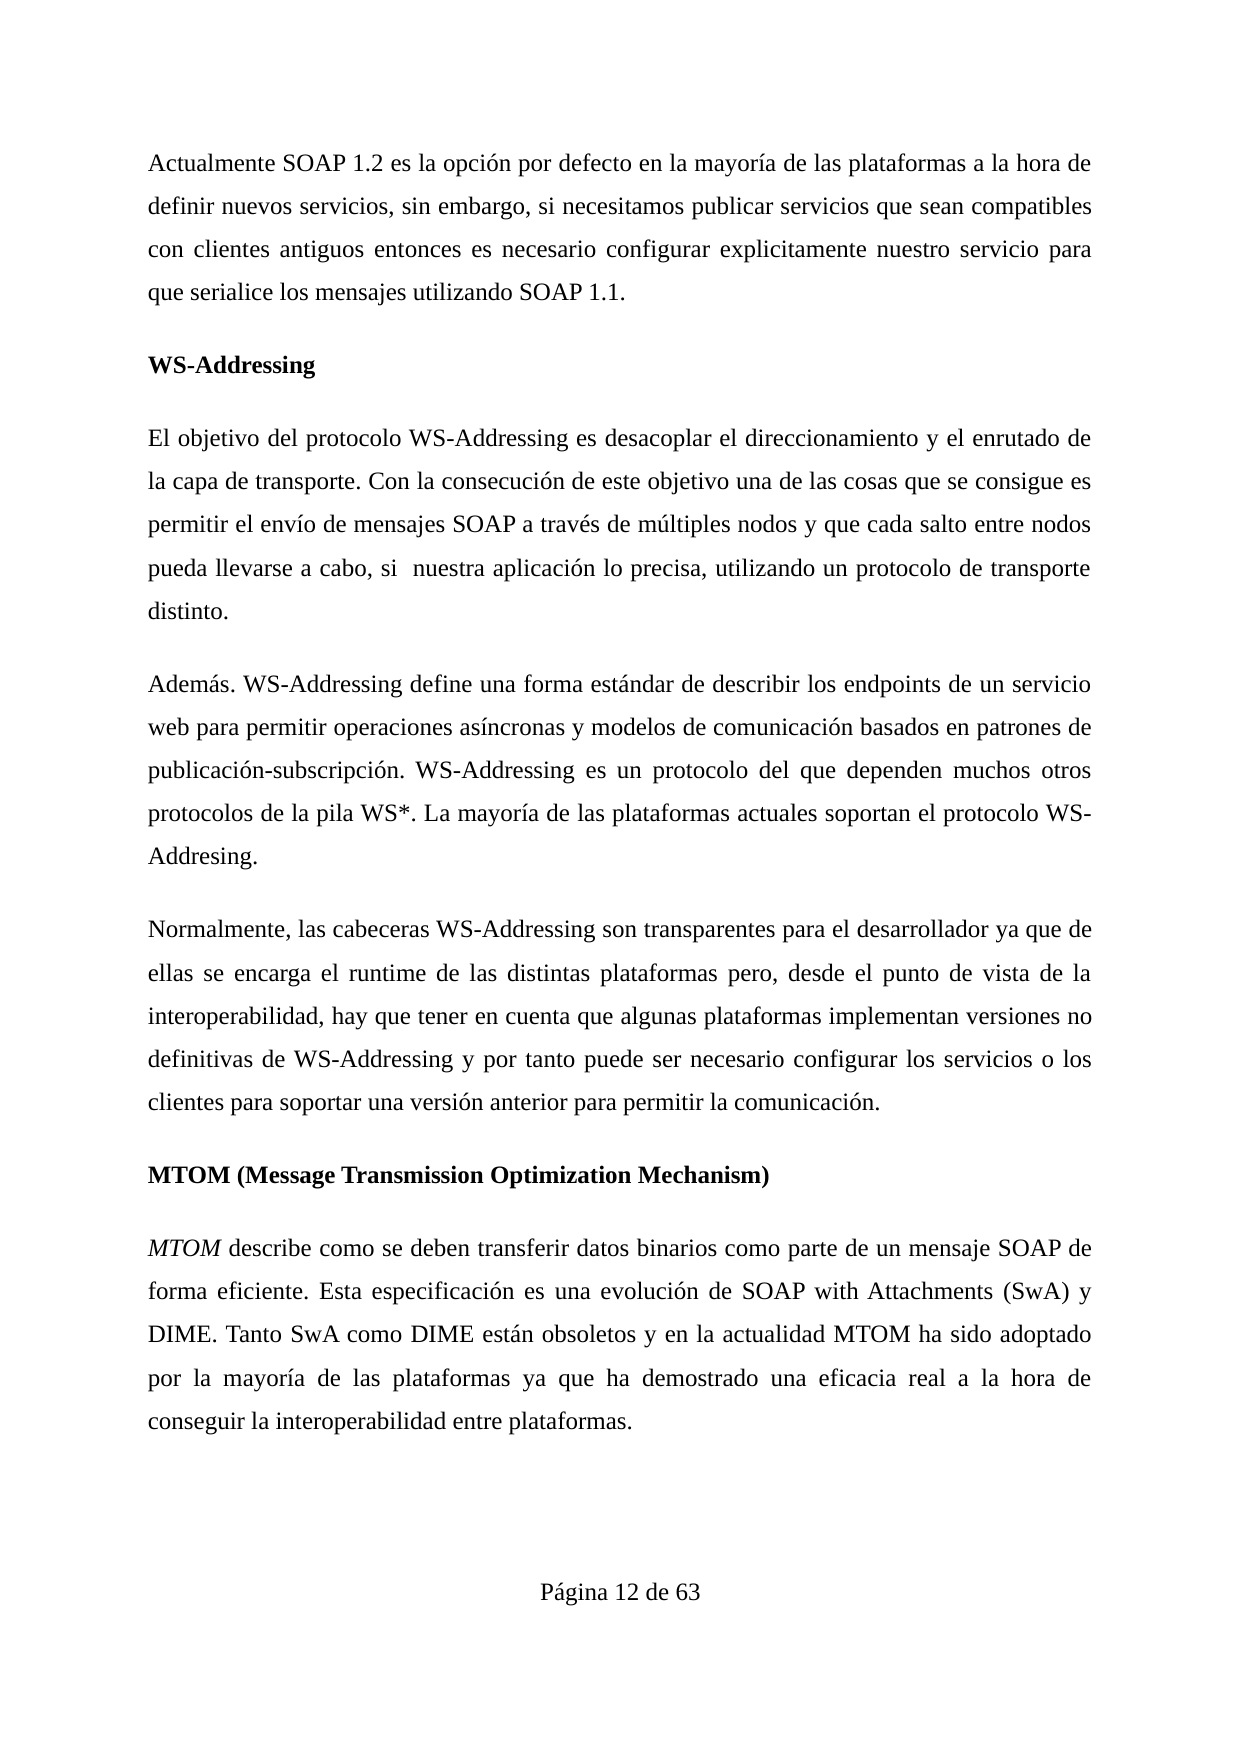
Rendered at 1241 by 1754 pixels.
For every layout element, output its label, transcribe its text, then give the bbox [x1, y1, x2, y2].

text Actualmente SOAP 1.2 es la opción por defecto en la mayoría de las plataformas a la hora de definir nuevos servicios, sin embargo, si necesitamos publicar servicios que sean compatibles con clientes antiguos entonces es necesario configurar explicitamente nuestro servicio para que serialice los mensajes utilizando SOAP 1.1. [148, 148, 1093, 306]
text El objetivo del protocolo WS-Addressing es desacoplar el direccionamiento y el enrutado de la capa de transporte. Con la consecución de este objetivo una de las cosas que se consigue es permitir el envío de mensajes SOAP a través de múltiples nodos y que cada salto entre nodos pueda llevarse a cabo, si nuestra aplicación lo precisa, utilizando un protocolo de transporte distinto. [148, 423, 1093, 624]
text WS-Addressing [148, 350, 1093, 379]
text Normalmente, las cabeceras WS-Addressing son transparentes para el desarrollador ya que de ellas se encarga el runtime de las distintas plataformas pero, desde el punto de vista de la interoperabilidad, hay que tener en cuenta que algunas plataformas implementan versiones no definitivas de WS-Addressing y por tanto puede ser necesario configurar los servicios o los clientes para soportar una versión anterior para permitir la comunicación. [148, 914, 1093, 1116]
text Además. WS-Addressing define una forma estándar de describir los endpoints de un servicio web para permitir operaciones asíncronas y modelos de comunicación basados en patrones de publicación-subscripción. WS-Addressing es un protocolo del que dependen muchos otros protocolos de la pila WS*. La mayoría de las plataformas actuales soportan el protocolo WS-Addresing. [148, 669, 1093, 870]
text MTOM (Message Transmission Optimization Mechanism) [148, 1160, 1093, 1189]
text MTOM describe como se deben transferir datos binarios como parte de un mensaje SOAP de forma eficiente. Esta especificación es una evolución de SOAP with Attachments (SwA) y DIME. Tanto SwA como DIME están obsoletos y en la actualidad MTOM ha sido adoptado por la mayoría de las plataformas ya que ha demostrado una eficacia real a la hora de conseguir la interoperabilidad entre plataformas. [148, 1233, 1093, 1434]
